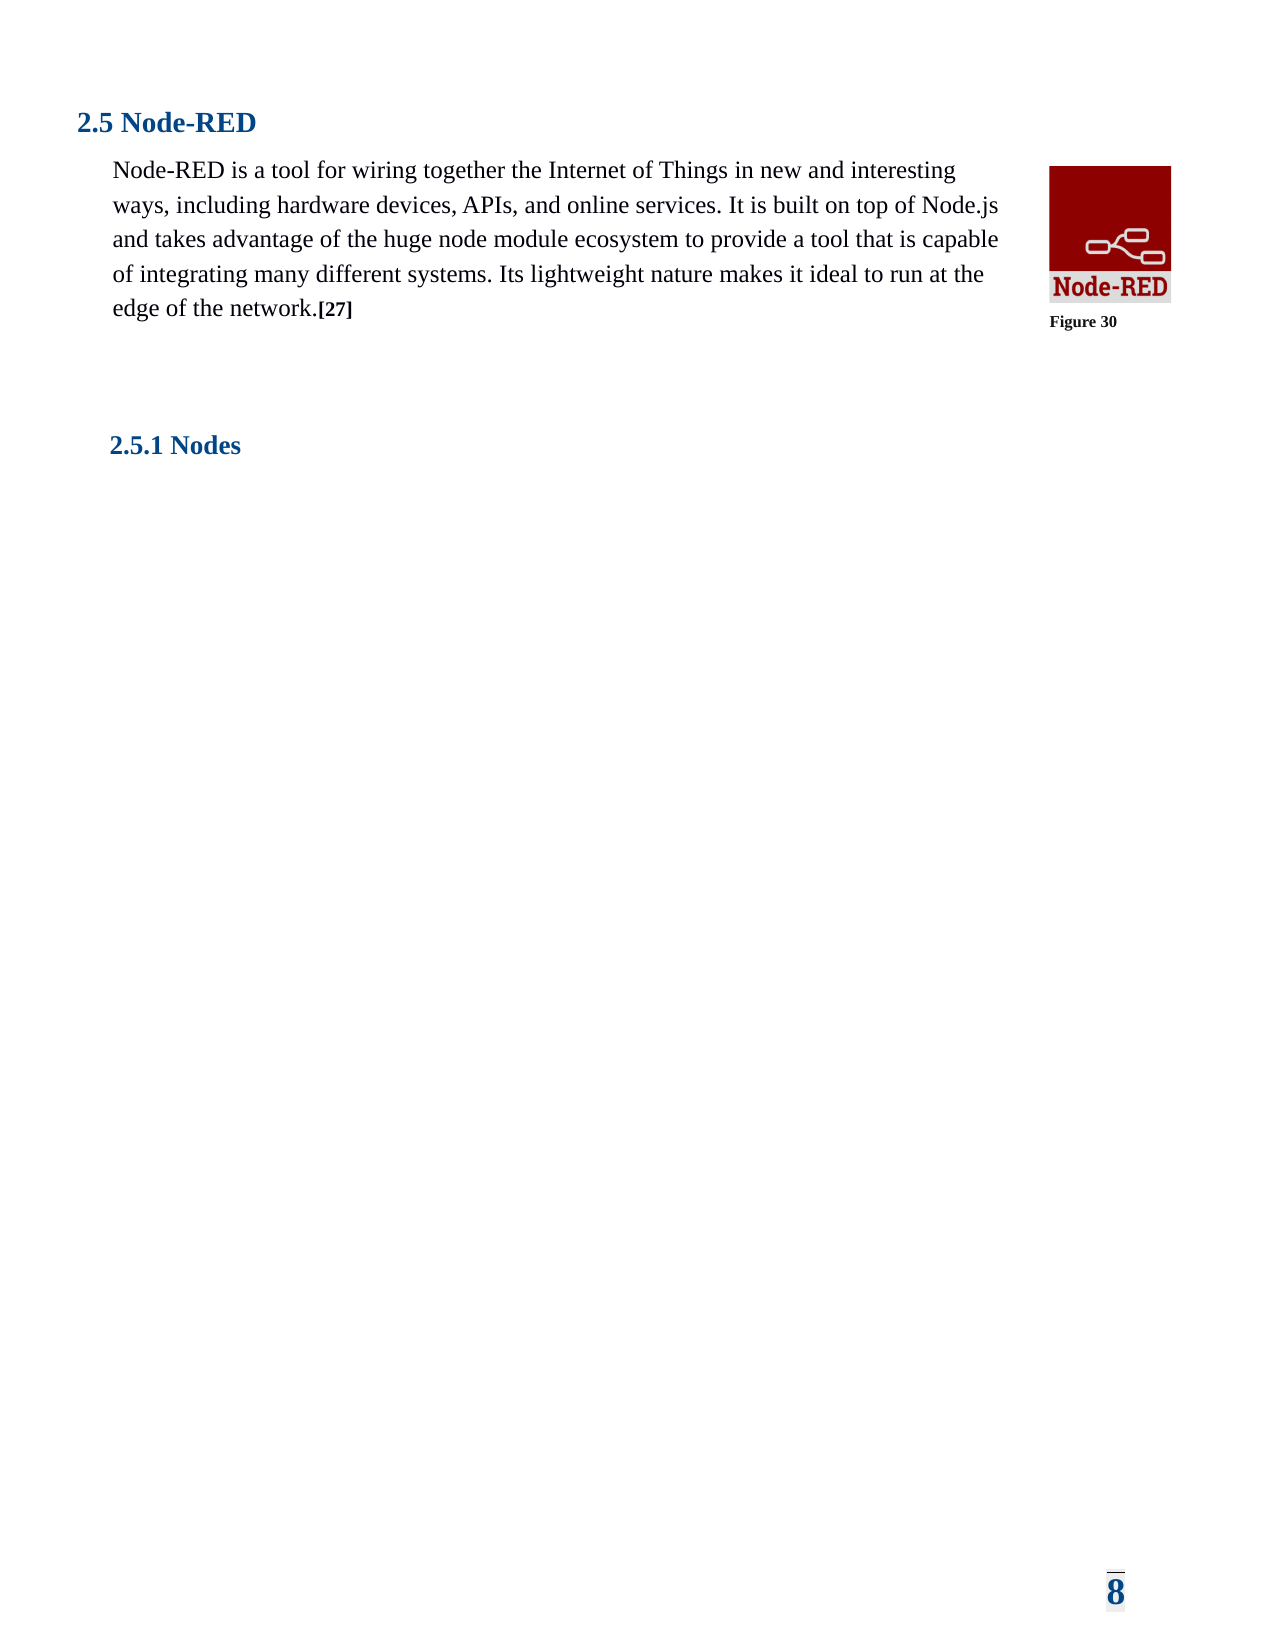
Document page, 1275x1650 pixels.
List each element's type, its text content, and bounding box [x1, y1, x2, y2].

text Figure 30 [1049, 303, 1172, 331]
text Node-RED is a tool for wiring together the Internet of Things in new and interesting ways, including hardware devices, APIs, and online services. It is built on top of Node.js and takes advantage of the huge node module ecosystem to provide a tool that is capable of integrating many different systems. Its lightweight nature makes it ideal to run at the edge of the network.[27] [112, 154, 1172, 331]
subtitle 2.5.1 Nodes [109, 429, 1125, 460]
picture [1049, 166, 1172, 303]
subtitle 2.5 Node-RED [74, 105, 1125, 138]
